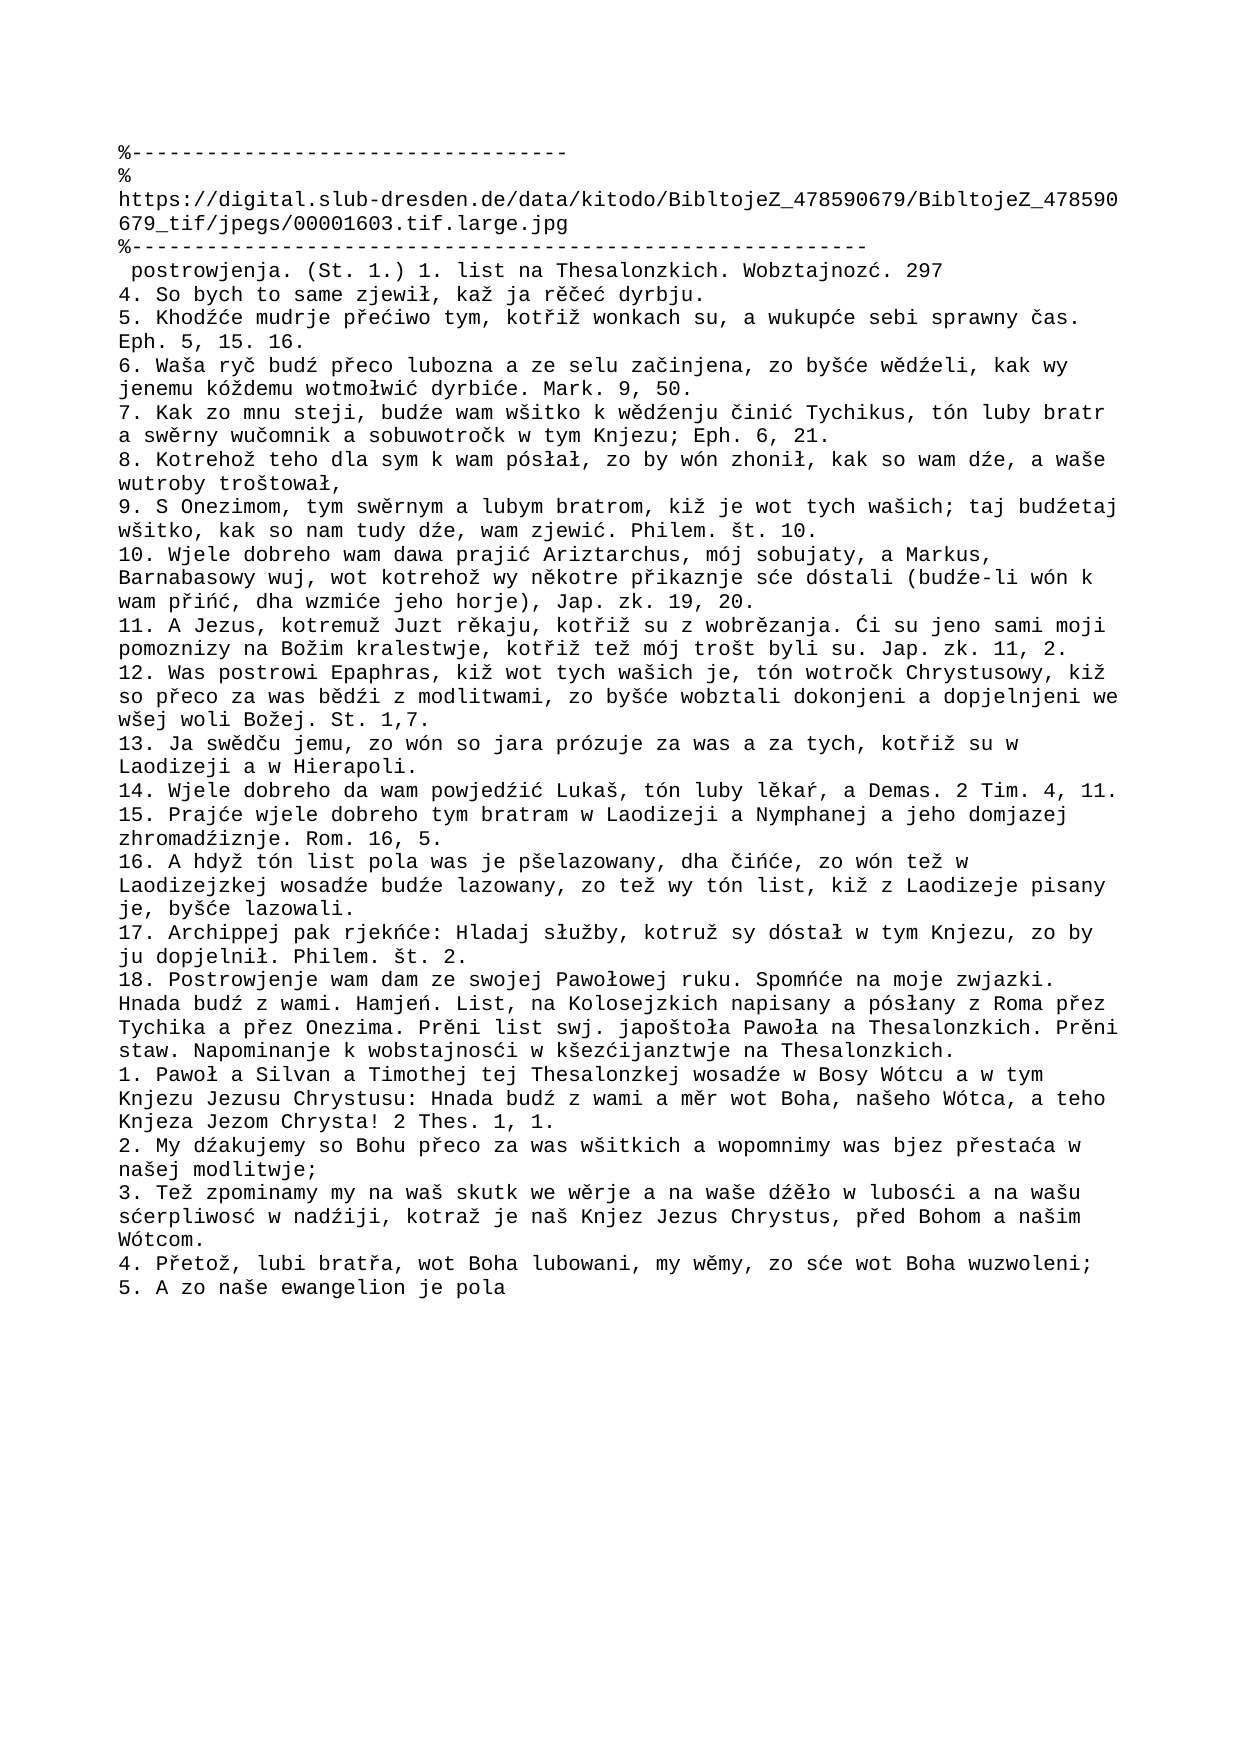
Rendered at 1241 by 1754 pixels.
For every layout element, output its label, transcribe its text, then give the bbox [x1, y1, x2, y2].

text 4. Přetož, lubi bratřa, wot Boha lubowani, my wěmy, zo sće wot Boha wuzwoleni; [118, 1253, 1122, 1277]
text 4. So bych to same zjewił, kaž ja rěčeć dyrbju. [118, 284, 1122, 307]
text 5. Khodźće mudrje přećiwo tym, kotřiž wonkach su, a wukupće sebi sprawny čas. Eph. 5, 15. 16. [118, 307, 1122, 354]
text 10. Wjele dobreho wam dawa prajić Ariztarchus, mój sobujaty, a Markus, Barnabasowy wuj, wot kotrehož wy někotre přikaznje sće dóstali (budźe-li wón k wam přińć, dha wzmiće jeho horje), Jap. zk. 19, 20. [118, 544, 1122, 615]
text 13. Ja swědču jemu, zo wón so jara prózuje za was a za tych, kotřiž su w Laodizeji a w Hierapoli. [118, 733, 1122, 780]
text 15. Prajće wjele dobreho tym bratram w Laodizeji a Nymphanej a jeho domjazej zhromadźiznje. Rom. 16, 5. [118, 804, 1122, 851]
text 16. A hdyž tón list pola was je pšelazowany, dha čińće, zo wón tež w Laodizejzkej wosadźe budźe lazowany, zo tež wy tón list, kiž z Laodizeje pisany je, byšće lazowali. [118, 851, 1122, 922]
text 17. Archippej pak rjekńće: Hladaj słužby, kotruž sy dóstał w tym Knjezu, zo by ju dopjelnił. Philem. št. 2. [118, 922, 1122, 969]
text 8. Kotrehož teho dla sym k wam pósłał, zo by wón zhonił, kak so wam dźe, a waše wutroby troštował, [118, 449, 1122, 496]
text 3. Tež zpominamy my na waš skutk we wěrje a na waše dźěło w lubosći a na wašu sćerpliwosć w nadźiji, kotraž je naš Knjez Jezus Chrystus, před Bohom a našim Wótcom. [118, 1182, 1122, 1253]
text %----------------------------------------------------------- [118, 236, 1122, 260]
text 5. A zo naše ewangelion je pola [118, 1277, 1122, 1300]
text 7. Kak zo mnu steji, budźe wam wšitko k wědźenju činić Tychikus, tón luby bratr a swěrny wučomnik a sobuwotročk w tym Knjezu; Eph. 6, 21. [118, 402, 1122, 449]
text 14. Wjele dobreho da wam powjedźić Lukaš, tón luby lěkaŕ, a Demas. 2 Tim. 4, 11. [118, 780, 1122, 804]
text 11. A Jezus, kotremuž Juzt rěkaju, kotřiž su z wobrězanja. Ći su jeno sami moji pomoznizy na Božim kralestwje, kotřiž tež mój trošt byli su. Jap. zk. 11, 2. [118, 615, 1122, 662]
text 6. Waša ryč budź přeco lubozna a ze selu začinjena, zo byšće wědźeli, kak wy jenemu kóždemu wotmołwić dyrbiće. Mark. 9, 50. [118, 354, 1122, 402]
text 1. Pawoł a Silvan a Timothej tej Thesalonzkej wosadźe w Bosy Wótcu a w tym Knjezu Jezusu Chrystusu: Hnada budź z wami a měr wot Boha, našeho Wótca, a teho Knjeza Jezom Chrysta! 2 Thes. 1, 1. [118, 1064, 1122, 1135]
text postrowjenja. (St. 1.) 1. list na Thesalonzkich. Wobztajnozć. 297 [118, 260, 1122, 284]
text 12. Was postrowi Epaphras, kiž wot tych wašich je, tón wotročk Chrystusowy, kiž so přeco za was bědźi z modlitwami, zo byšće wobztali dokonjeni a dopjelnjeni we wšej woli Božej. St. 1,7. [118, 662, 1122, 733]
text % https://digital.slub-dresden.de/data/kitodo/BibltojeZ_478590679/BibltojeZ_478590679_tif/jpegs/00001603.tif.large.jpg [118, 165, 1122, 236]
text 18. Postrowjenje wam dam ze swojej Pawołowej ruku. Spomńće na moje zwjazki. Hnada budź z wami. Hamjeń. List, na Kolosejzkich napisany a pósłany z Roma přez Tychika a přez Onezima. Prěni list swj. japoštoła Pawoła na Thesalonzkich. Prěni staw. Napominanje k wobstajnosći w kšezćijanztwje na Thesalonzkich. [118, 969, 1122, 1064]
text 9. S Onezimom, tym swěrnym a lubym bratrom, kiž je wot tych wašich; taj budźetaj wšitko, kak so nam tudy dźe, wam zjewić. Philem. št. 10. [118, 496, 1122, 544]
text 2. My dźakujemy so Bohu přeco za was wšitkich a wopomnimy was bjez přestaća w našej modlitwje; [118, 1135, 1122, 1182]
text %----------------------------------- [118, 142, 1122, 165]
